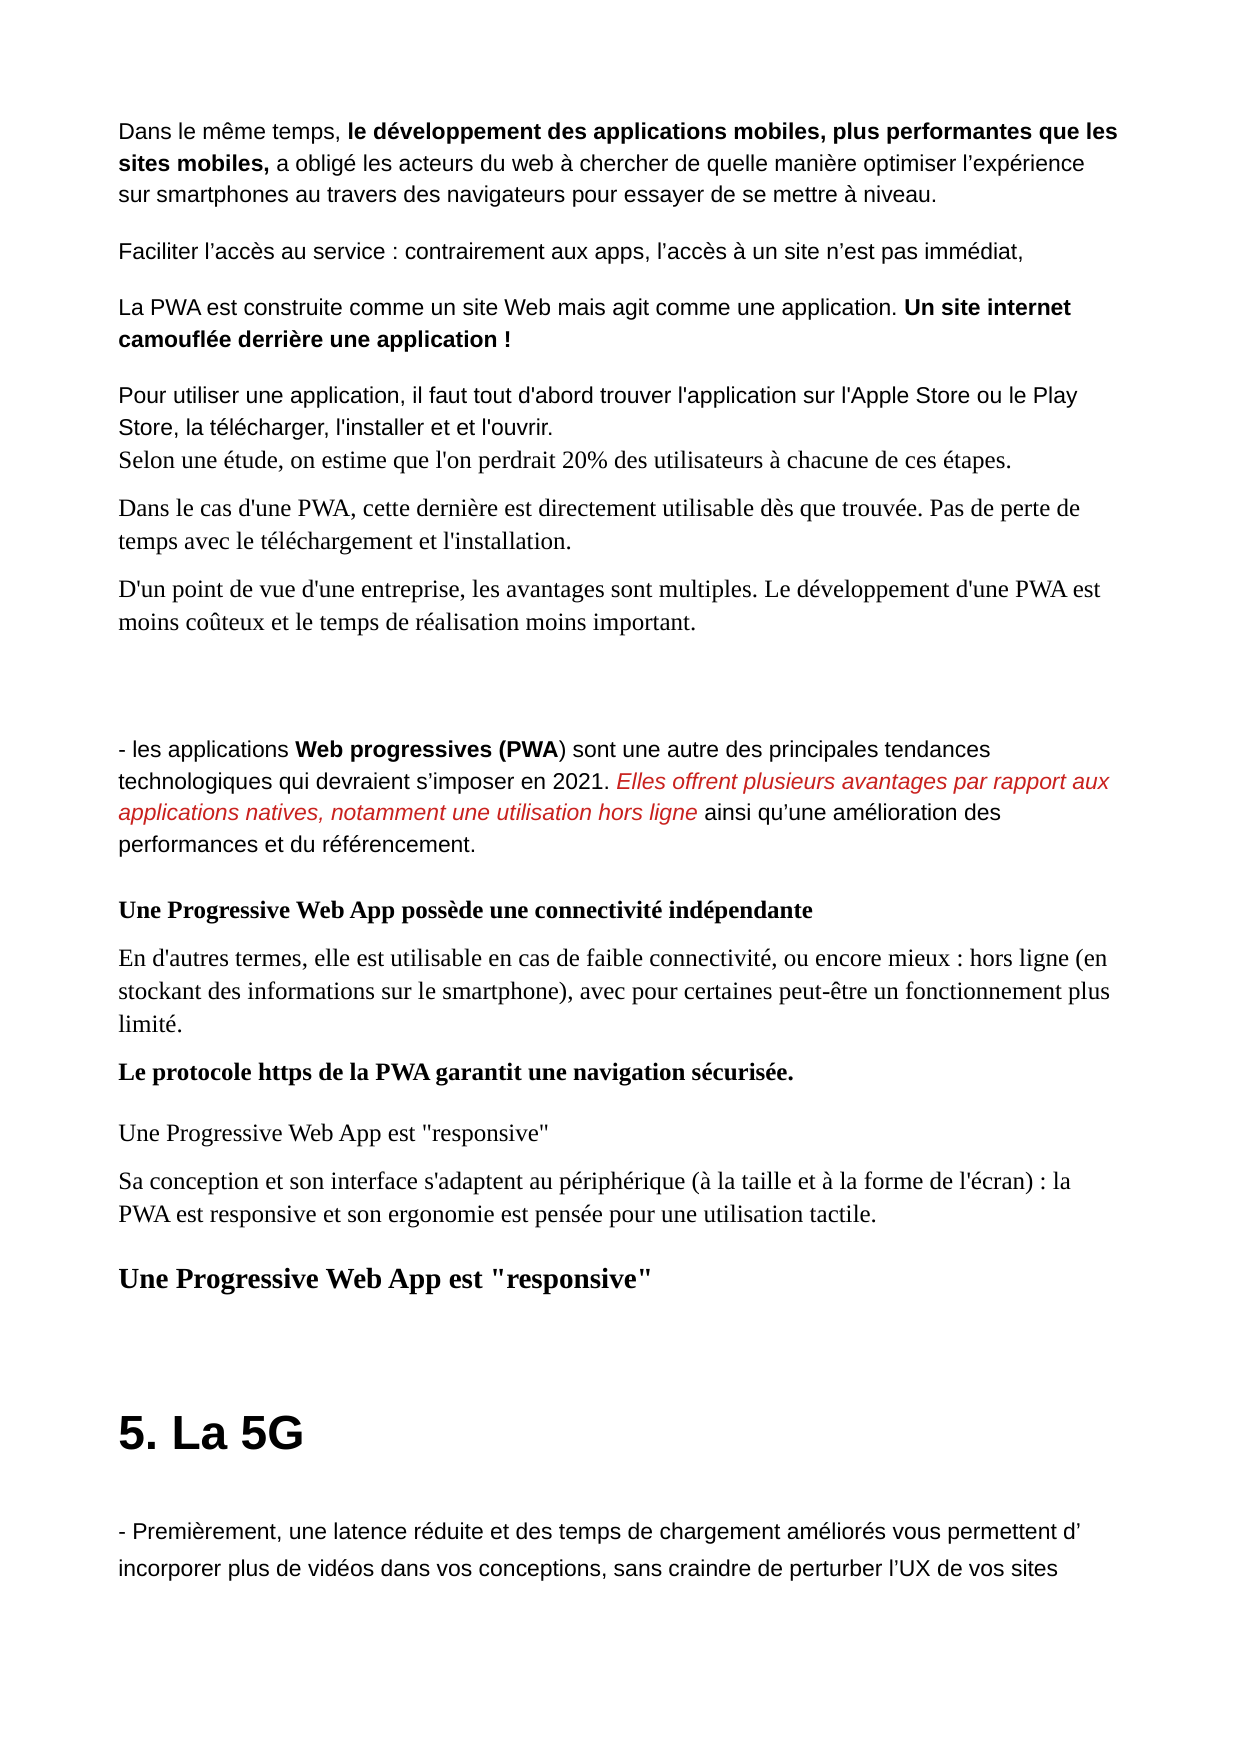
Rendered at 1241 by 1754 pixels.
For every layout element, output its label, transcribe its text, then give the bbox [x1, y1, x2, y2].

text Pour utiliser une application, il faut tout d'abord trouver l'application sur l'Apple Store ou le Play Store, la télécharger, l'installer et et l'ouvrir. [118, 382, 1122, 440]
text En d'autres termes, elle est utilisable en cas de faible connectivité, ou encore mieux : hors ligne (en stockant des informations sur le smartphone), avec pour certaines peut-être un fonctionnement plus limité. [118, 943, 1122, 1038]
subtitle 5. La 5G [118, 1405, 1122, 1460]
text Une Progressive Web App possède une connectivité indépendante [118, 862, 1122, 924]
text - les applications Web progressives (PWA) sont une autre des principales tendances technologiques qui devraient s’imposer en 2021. Elles offrent plusieurs avantages par rapport aux applications natives, notamment une utilisation hors ligne ainsi qu’une amélioration des performances et du référencement. [118, 736, 1122, 857]
text Sa conception et son interface s'adaptent au périphérique (à la taille et à la forme de l'écran) : la PWA est responsive et son ergonomie est pensée pour une utilisation tactile. [118, 1166, 1122, 1228]
text Faciliter l’accès au service : contrairement aux apps, l’accès à un site n’est pas immédiat, [118, 238, 1122, 264]
text Le protocole https de la PWA garantit une navigation sécurisée. [118, 1057, 1122, 1085]
text Dans le même temps, le développement des applications mobiles, plus performantes que les sites mobiles, a obligé les acteurs du web à chercher de quelle manière optimiser l’expérience sur smartphones au travers des navigateurs pour essayer de se mettre à niveau. [118, 118, 1122, 208]
text Une Progressive Web App est "responsive" [118, 1085, 1122, 1147]
text - Premièrement, une latence réduite et des temps de chargement améliorés vous permettent d’ incorporer plus de vidéos dans vos conceptions, sans craindre de perturber l’UX de vos sites [118, 1518, 1122, 1581]
subtitle Une Progressive Web App est "responsive" [118, 1261, 1122, 1295]
text Dans le cas d'une PWA, cette dernière est directement utilisable dès que trouvée. Pas de perte de temps avec le téléchargement et l'installation. [118, 493, 1122, 555]
text Selon une étude, on estime que l'on perdrait 20% des utilisateurs à chacune de ces étapes. [118, 446, 1122, 474]
text D'un point de vue d'une entreprise, les avantages sont multiples. Le développement d'une PWA est moins coûteux et le temps de réalisation moins important. [118, 574, 1122, 636]
text La PWA est construite comme un site Web mais agit comme une application. Un site internet camouflée derrière une application ! [118, 294, 1122, 352]
